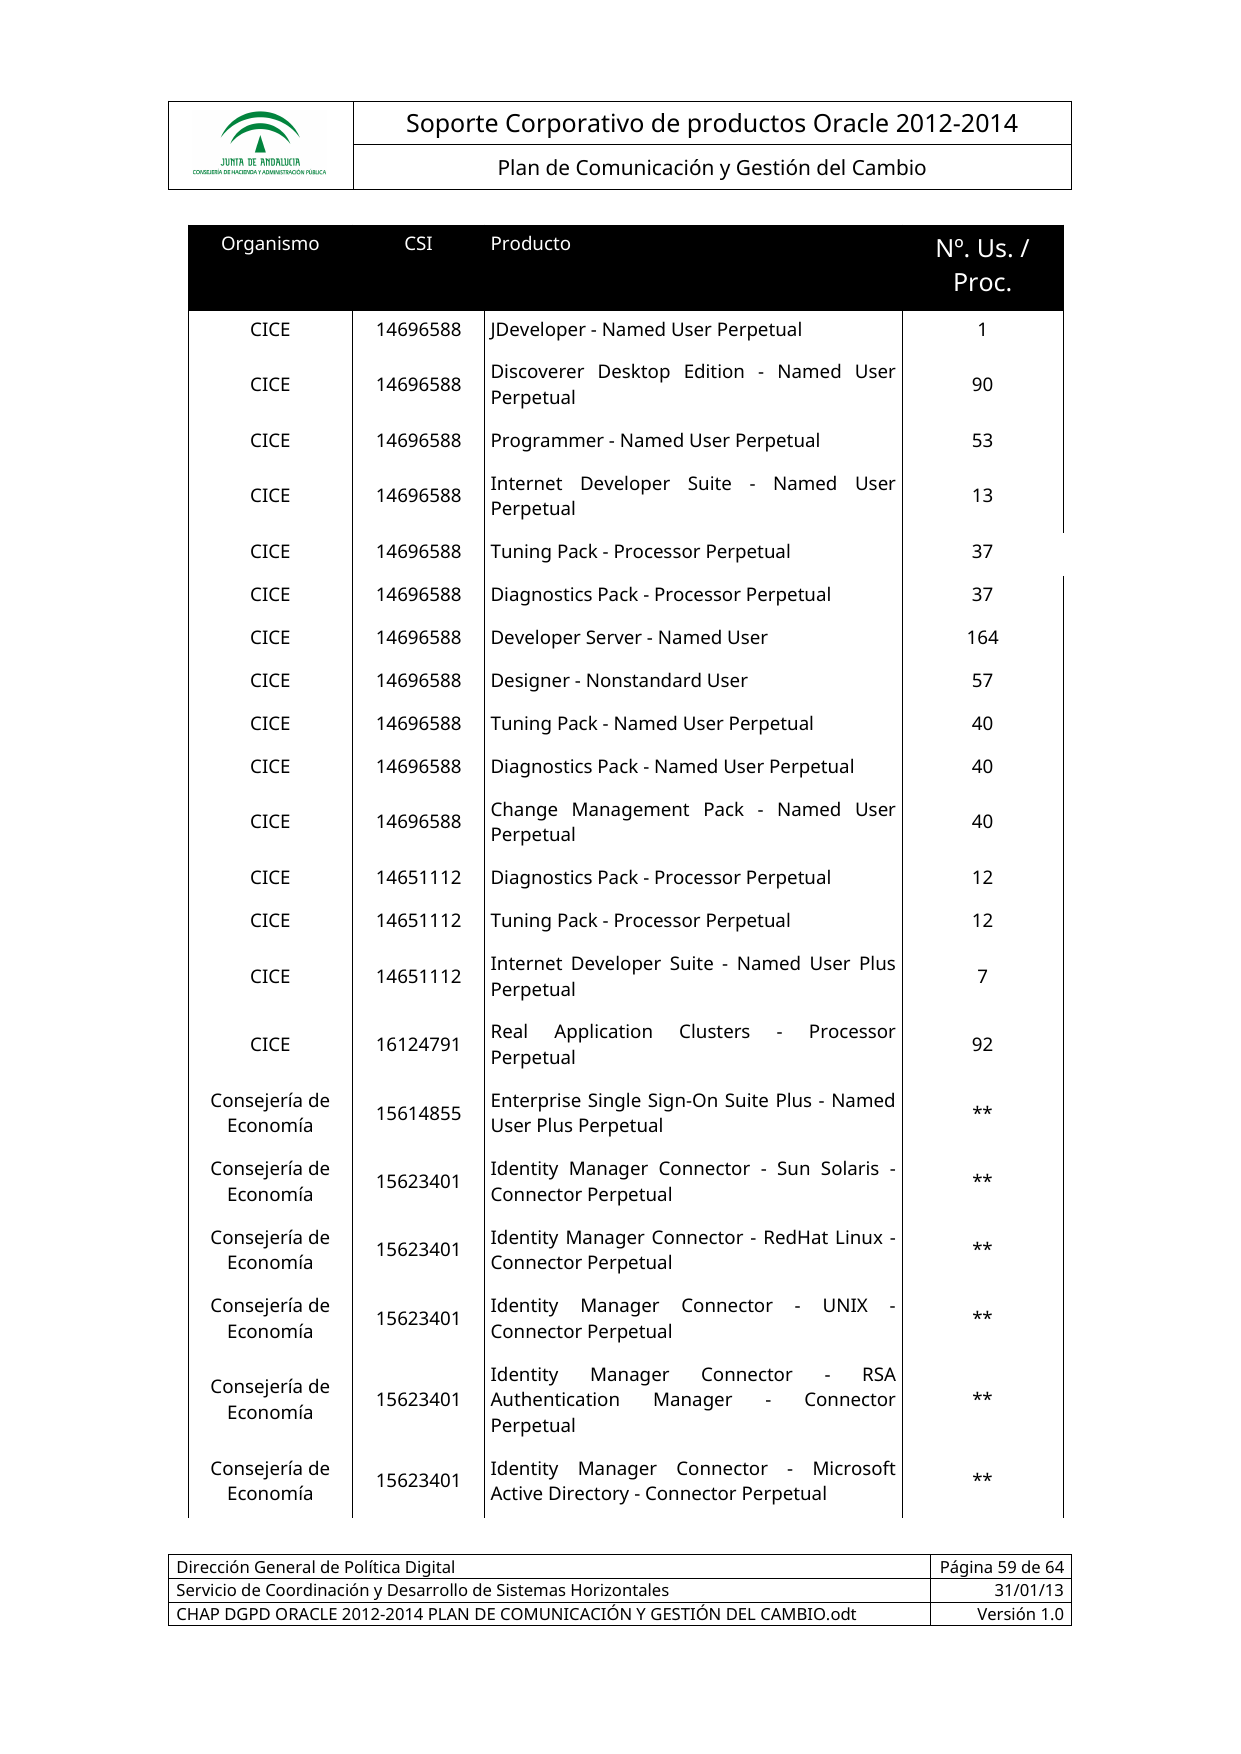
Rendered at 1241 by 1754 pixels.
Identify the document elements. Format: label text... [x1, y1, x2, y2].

table_cell CICE [189, 705, 352, 747]
table_cell 14651112 [353, 902, 484, 944]
table_cell CICE [189, 859, 352, 902]
table_cell 14696588 [353, 311, 484, 353]
table_cell ** [903, 1081, 1063, 1150]
table_cell Consejería de Economía [189, 1287, 352, 1355]
table_cell JDeveloper - Named User Perpetual [485, 311, 902, 353]
table_cell 15623401 [353, 1218, 484, 1287]
table_cell Consejería de Economía [189, 1355, 352, 1449]
table_cell Internet Developer Suite - Named User Perpetual [485, 464, 902, 533]
table_cell Tuning Pack - Named User Perpetual [485, 705, 902, 747]
table_cell 14696588 [353, 533, 484, 576]
table_cell Internet Developer Suite - Named User Plus Perpetual [485, 945, 902, 1013]
table_cell ** [903, 1150, 1063, 1218]
table_cell 15623401 [353, 1449, 484, 1518]
table_cell 15623401 [353, 1355, 484, 1449]
table_cell Enterprise Single Sign-On Suite Plus - Named User Plus Perpetual [485, 1081, 902, 1150]
table_cell Identity Manager Connector - RSA Authentication Manager - Connector Perpetual [485, 1355, 902, 1449]
table_cell 37 [903, 533, 1063, 576]
table_cell Identity Manager Connector - Sun Solaris - Connector Perpetual [485, 1150, 902, 1218]
table_header CSI [353, 226, 484, 310]
table_cell 15623401 [353, 1150, 484, 1218]
table_cell Identity Manager Connector - UNIX - Connector Perpetual [485, 1287, 902, 1355]
table_cell 53 [903, 421, 1063, 464]
table_cell 14696588 [353, 421, 484, 464]
table_cell 40 [903, 790, 1063, 859]
table_cell 90 [903, 353, 1063, 421]
table_cell CICE [189, 748, 352, 790]
table_cell Consejería de Economía [189, 1081, 352, 1150]
table_header Producto [485, 226, 902, 310]
table_cell CICE [189, 533, 352, 576]
table_cell 57 [903, 662, 1063, 704]
table_cell 15623401 [353, 1287, 484, 1355]
table_cell CICE [189, 1013, 352, 1081]
table_cell 14696588 [353, 576, 484, 619]
table_cell 14696588 [353, 790, 484, 859]
table_cell CICE [189, 790, 352, 859]
table_cell Real Application Clusters - Processor Perpetual [485, 1013, 902, 1081]
table_cell 12 [903, 902, 1063, 944]
table_cell CICE [189, 619, 352, 662]
table_cell ** [903, 1449, 1063, 1518]
table_cell Consejería de Economía [189, 1449, 352, 1518]
table_cell Tuning Pack - Processor Perpetual [485, 902, 902, 944]
table_cell Diagnostics Pack - Processor Perpetual [485, 576, 902, 619]
table_cell CICE [189, 311, 352, 353]
table_cell 12 [903, 859, 1063, 902]
table_cell 14696588 [353, 353, 484, 421]
table_cell Developer Server - Named User [485, 619, 902, 662]
table_cell Consejería de Economía [189, 1218, 352, 1287]
table_cell 14651112 [353, 945, 484, 1013]
table_cell 15614855 [353, 1081, 484, 1150]
table_cell 13 [903, 464, 1063, 533]
table_cell 14696588 [353, 748, 484, 790]
table_cell 92 [903, 1013, 1063, 1081]
table_cell 164 [903, 619, 1063, 662]
table_cell CICE [189, 576, 352, 619]
table_cell 14696588 [353, 662, 484, 704]
table_cell Diagnostics Pack - Processor Perpetual [485, 859, 902, 902]
table_cell CICE [189, 662, 352, 704]
table_cell ** [903, 1287, 1063, 1355]
table_cell 40 [903, 705, 1063, 747]
table_cell ** [903, 1355, 1063, 1449]
table_cell 14651112 [353, 859, 484, 902]
table_cell 14696588 [353, 619, 484, 662]
table_cell Diagnostics Pack - Named User Perpetual [485, 748, 902, 790]
picture [192, 110, 327, 175]
table_cell Designer - Nonstandard User [485, 662, 902, 704]
table_cell Change Management Pack - Named User Perpetual [485, 790, 902, 859]
table_cell 40 [903, 748, 1063, 790]
table_cell Consejería de Economía [189, 1150, 352, 1218]
table_cell 1 [903, 311, 1063, 353]
table_cell Identity Manager Connector - Microsoft Active Directory - Connector Perpetual [485, 1449, 902, 1518]
table_cell ** [903, 1218, 1063, 1287]
table_cell 14696588 [353, 464, 484, 533]
table_cell Identity Manager Connector - RedHat Linux - Connector Perpetual [485, 1218, 902, 1287]
table_cell CICE [189, 902, 352, 944]
table_cell 7 [903, 945, 1063, 1013]
table_cell Tuning Pack - Processor Perpetual [485, 533, 902, 576]
table_header Organismo [189, 226, 352, 310]
table_cell 16124791 [353, 1013, 484, 1081]
table_header Nº. Us. / Proc. [903, 226, 1063, 310]
table_cell CICE [189, 464, 352, 533]
table_cell CICE [189, 421, 352, 464]
table_cell Discoverer Desktop Edition - Named User Perpetual [485, 353, 902, 421]
table_cell Programmer - Named User Perpetual [485, 421, 902, 464]
table_cell CICE [189, 945, 352, 1013]
table_cell CICE [189, 353, 352, 421]
table_cell 14696588 [353, 705, 484, 747]
table_cell 37 [903, 576, 1063, 619]
